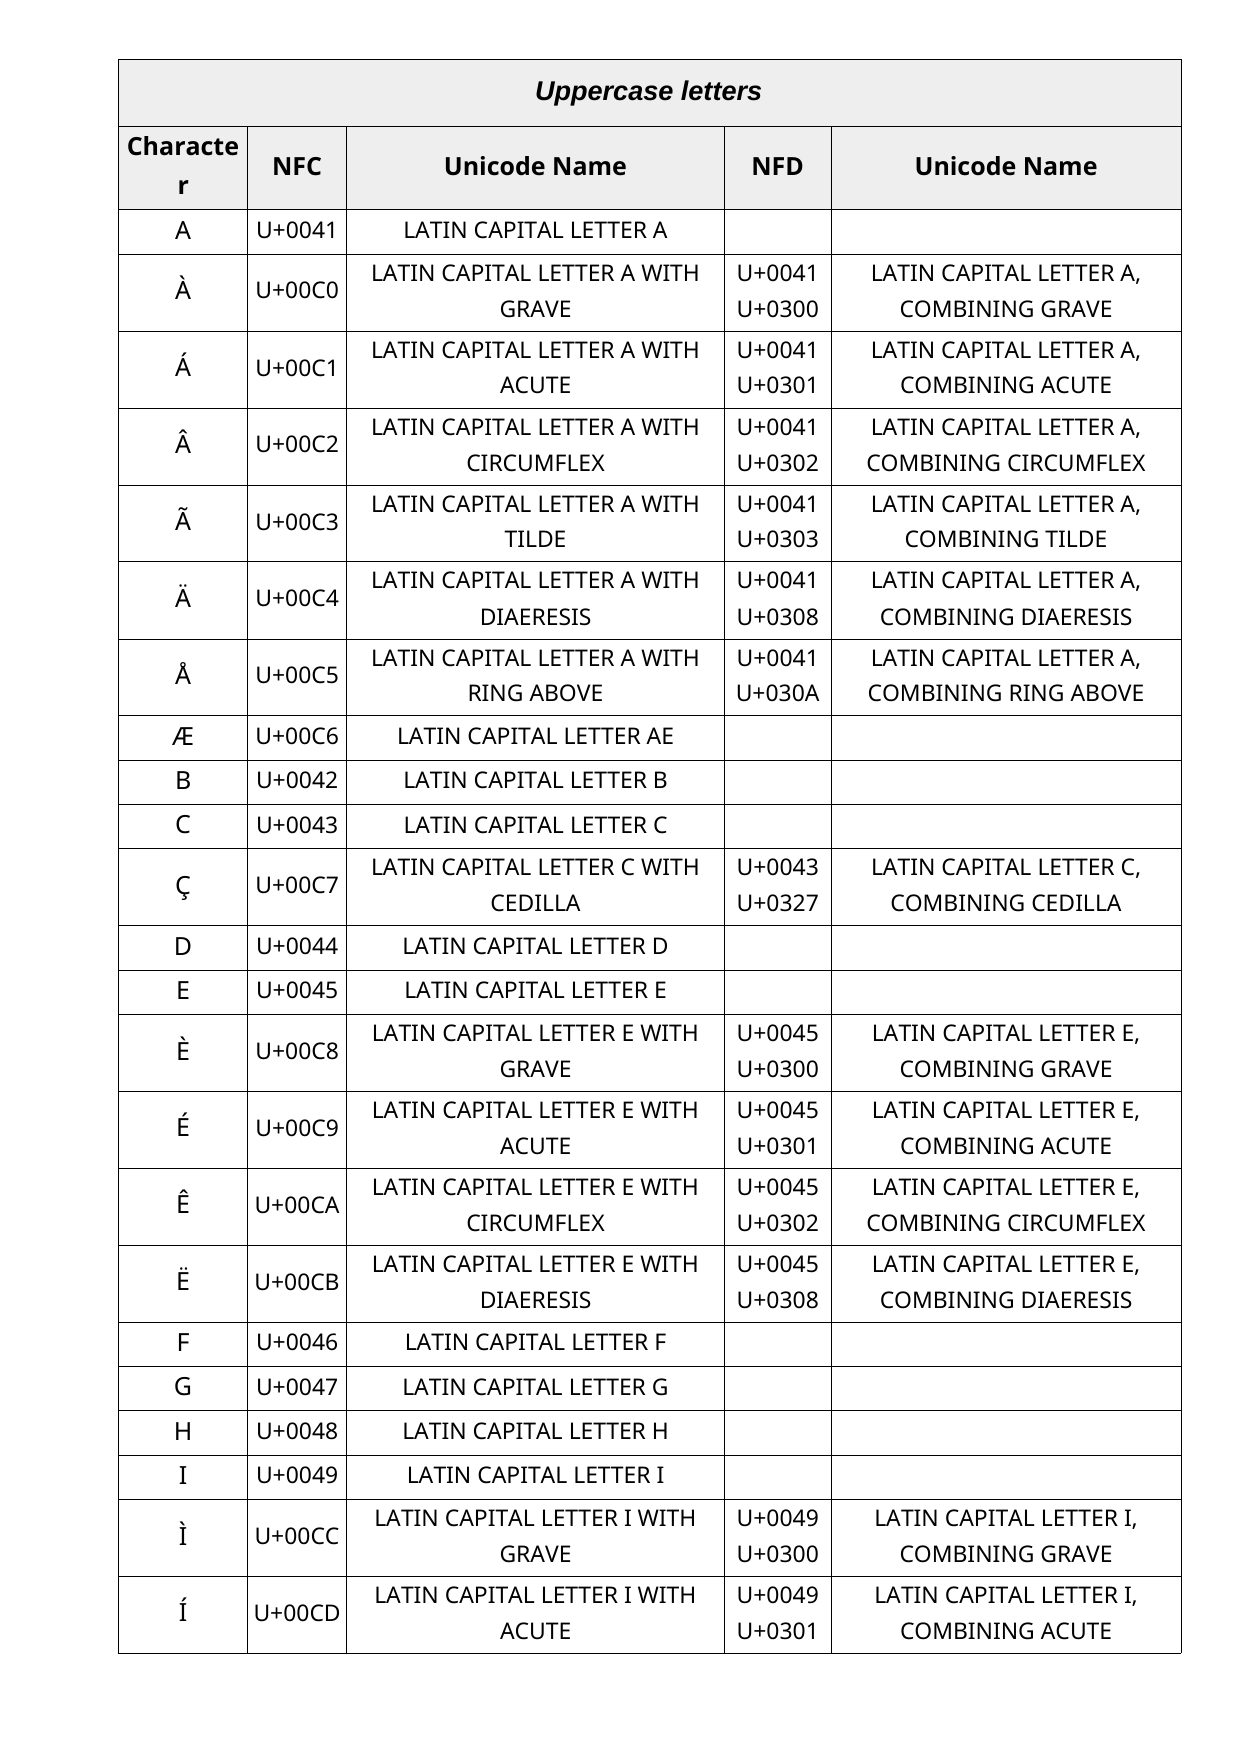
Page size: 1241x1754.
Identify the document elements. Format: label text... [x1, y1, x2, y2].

table_cell U+0042 [248, 761, 346, 804]
table_cell LATIN CAPITAL LETTER I WITH ACUTE [347, 1577, 724, 1653]
table_cell LATIN CAPITAL LETTER E WITH GRAVE [347, 1015, 724, 1091]
table_cell LATIN CAPITAL LETTER E, COMBINING ACUTE [832, 1092, 1181, 1168]
table_cell U+00C7 [248, 849, 346, 925]
table_cell U+0044 [248, 926, 346, 969]
table_cell [832, 971, 1181, 1014]
table_cell [725, 1367, 831, 1410]
table_cell È [119, 1015, 247, 1091]
table_cell U+0043 U+0327 [725, 849, 831, 925]
table_cell U+0047 [248, 1367, 346, 1410]
table_cell U+00CD [248, 1577, 346, 1653]
table_cell U+0043 [248, 805, 346, 848]
table_cell LATIN CAPITAL LETTER A [347, 210, 724, 253]
table_cell [832, 805, 1181, 848]
table_cell [832, 1323, 1181, 1366]
table_cell LATIN CAPITAL LETTER A WITH GRAVE [347, 255, 724, 331]
table_cell LATIN CAPITAL LETTER A, COMBINING GRAVE [832, 255, 1181, 331]
table_cell B [119, 761, 247, 804]
table_cell U+00C3 [248, 486, 346, 561]
table_cell U+0041 U+0308 [725, 562, 831, 638]
table_cell [725, 926, 831, 969]
table_cell G [119, 1367, 247, 1410]
table_cell LATIN CAPITAL LETTER I, COMBINING GRAVE [832, 1500, 1181, 1576]
table_cell U+0049 U+0301 [725, 1577, 831, 1653]
table_cell NFC [248, 127, 346, 209]
table_cell LATIN CAPITAL LETTER E [347, 971, 724, 1014]
table_cell [725, 761, 831, 804]
table_cell U+0049 U+0300 [725, 1500, 831, 1576]
table_cell U+0045 U+0300 [725, 1015, 831, 1091]
table_cell Í [119, 1577, 247, 1653]
table_cell [725, 1411, 831, 1454]
table_cell U+00C4 [248, 562, 346, 638]
table_cell LATIN CAPITAL LETTER B [347, 761, 724, 804]
table_cell U+0041 U+0301 [725, 332, 831, 407]
table_cell U+0041 [248, 210, 346, 253]
table_cell NFD [725, 127, 831, 209]
table_cell LATIN CAPITAL LETTER A, COMBINING DIAERESIS [832, 562, 1181, 638]
table_cell Ã [119, 486, 247, 561]
table_cell LATIN CAPITAL LETTER F [347, 1323, 724, 1366]
table_cell Ì [119, 1500, 247, 1576]
table_cell LATIN CAPITAL LETTER I WITH GRAVE [347, 1500, 724, 1576]
table_cell LATIN CAPITAL LETTER A, COMBINING RING ABOVE [832, 640, 1181, 715]
table_cell LATIN CAPITAL LETTER E, COMBINING GRAVE [832, 1015, 1181, 1091]
table_cell U+00CB [248, 1246, 346, 1322]
table_cell [725, 805, 831, 848]
table_cell U+0045 [248, 971, 346, 1014]
table_cell U+0045 U+0301 [725, 1092, 831, 1168]
table_cell U+00C2 [248, 409, 346, 484]
table_cell U+0045 U+0308 [725, 1246, 831, 1322]
table_cell LATIN CAPITAL LETTER E WITH DIAERESIS [347, 1246, 724, 1322]
table_cell Æ [119, 716, 247, 760]
table_cell U+00C5 [248, 640, 346, 715]
table_cell [725, 971, 831, 1014]
table_cell E [119, 971, 247, 1014]
table_cell Unicode Name [832, 127, 1181, 209]
table_cell LATIN CAPITAL LETTER I, COMBINING ACUTE [832, 1577, 1181, 1653]
table_cell U+00CC [248, 1500, 346, 1576]
table_header Uppercase letters [119, 60, 1181, 126]
table_cell LATIN CAPITAL LETTER A WITH DIAERESIS [347, 562, 724, 638]
table_cell LATIN CAPITAL LETTER D [347, 926, 724, 969]
table_cell É [119, 1092, 247, 1168]
table_cell U+0041 U+030A [725, 640, 831, 715]
table_cell Å [119, 640, 247, 715]
table_cell [832, 761, 1181, 804]
table_cell Character [119, 127, 247, 209]
table_cell [725, 1323, 831, 1366]
table_cell U+0041 U+0300 [725, 255, 831, 331]
table_cell [832, 1411, 1181, 1454]
table_cell Unicode Name [347, 127, 724, 209]
table_cell À [119, 255, 247, 331]
table_cell U+0048 [248, 1411, 346, 1454]
table_cell U+00C0 [248, 255, 346, 331]
table_cell LATIN CAPITAL LETTER E WITH ACUTE [347, 1092, 724, 1168]
table_cell [832, 210, 1181, 253]
table_cell LATIN CAPITAL LETTER A WITH TILDE [347, 486, 724, 561]
table_cell LATIN CAPITAL LETTER E, COMBINING DIAERESIS [832, 1246, 1181, 1322]
table_cell [725, 1456, 831, 1499]
table_cell U+0041 U+0302 [725, 409, 831, 484]
table_cell U+00C8 [248, 1015, 346, 1091]
table_cell U+00C1 [248, 332, 346, 407]
table_cell A [119, 210, 247, 253]
table_cell U+00C6 [248, 716, 346, 760]
table_cell H [119, 1411, 247, 1454]
table_cell [832, 1367, 1181, 1410]
table_cell LATIN CAPITAL LETTER E WITH CIRCUMFLEX [347, 1169, 724, 1245]
table_cell Ä [119, 562, 247, 638]
table_cell LATIN CAPITAL LETTER A WITH CIRCUMFLEX [347, 409, 724, 484]
table_cell [725, 210, 831, 253]
table_cell Ë [119, 1246, 247, 1322]
table_cell [832, 716, 1181, 760]
table_cell LATIN CAPITAL LETTER A, COMBINING CIRCUMFLEX [832, 409, 1181, 484]
table_cell U+00C9 [248, 1092, 346, 1168]
table_cell U+0041 U+0303 [725, 486, 831, 561]
table_cell Ç [119, 849, 247, 925]
table_cell LATIN CAPITAL LETTER C, COMBINING CEDILLA [832, 849, 1181, 925]
table_cell [832, 1456, 1181, 1499]
table_cell F [119, 1323, 247, 1366]
table_cell D [119, 926, 247, 969]
table_cell U+0046 [248, 1323, 346, 1366]
table_cell LATIN CAPITAL LETTER A, COMBINING ACUTE [832, 332, 1181, 407]
table_cell LATIN CAPITAL LETTER C [347, 805, 724, 848]
table_cell [832, 926, 1181, 969]
table_cell LATIN CAPITAL LETTER A, COMBINING TILDE [832, 486, 1181, 561]
table_cell [725, 716, 831, 760]
table_cell LATIN CAPITAL LETTER E, COMBINING CIRCUMFLEX [832, 1169, 1181, 1245]
table_cell Ê [119, 1169, 247, 1245]
table_cell U+0045 U+0302 [725, 1169, 831, 1245]
table_cell U+0049 [248, 1456, 346, 1499]
table_cell C [119, 805, 247, 848]
table_cell LATIN CAPITAL LETTER H [347, 1411, 724, 1454]
table_cell I [119, 1456, 247, 1499]
table_cell Â [119, 409, 247, 484]
table_cell LATIN CAPITAL LETTER C WITH CEDILLA [347, 849, 724, 925]
table_cell U+00CA [248, 1169, 346, 1245]
table_cell LATIN CAPITAL LETTER AE [347, 716, 724, 760]
table_cell LATIN CAPITAL LETTER A WITH RING ABOVE [347, 640, 724, 715]
table_cell LATIN CAPITAL LETTER G [347, 1367, 724, 1410]
table_cell LATIN CAPITAL LETTER I [347, 1456, 724, 1499]
table_cell Á [119, 332, 247, 407]
table_cell LATIN CAPITAL LETTER A WITH ACUTE [347, 332, 724, 407]
